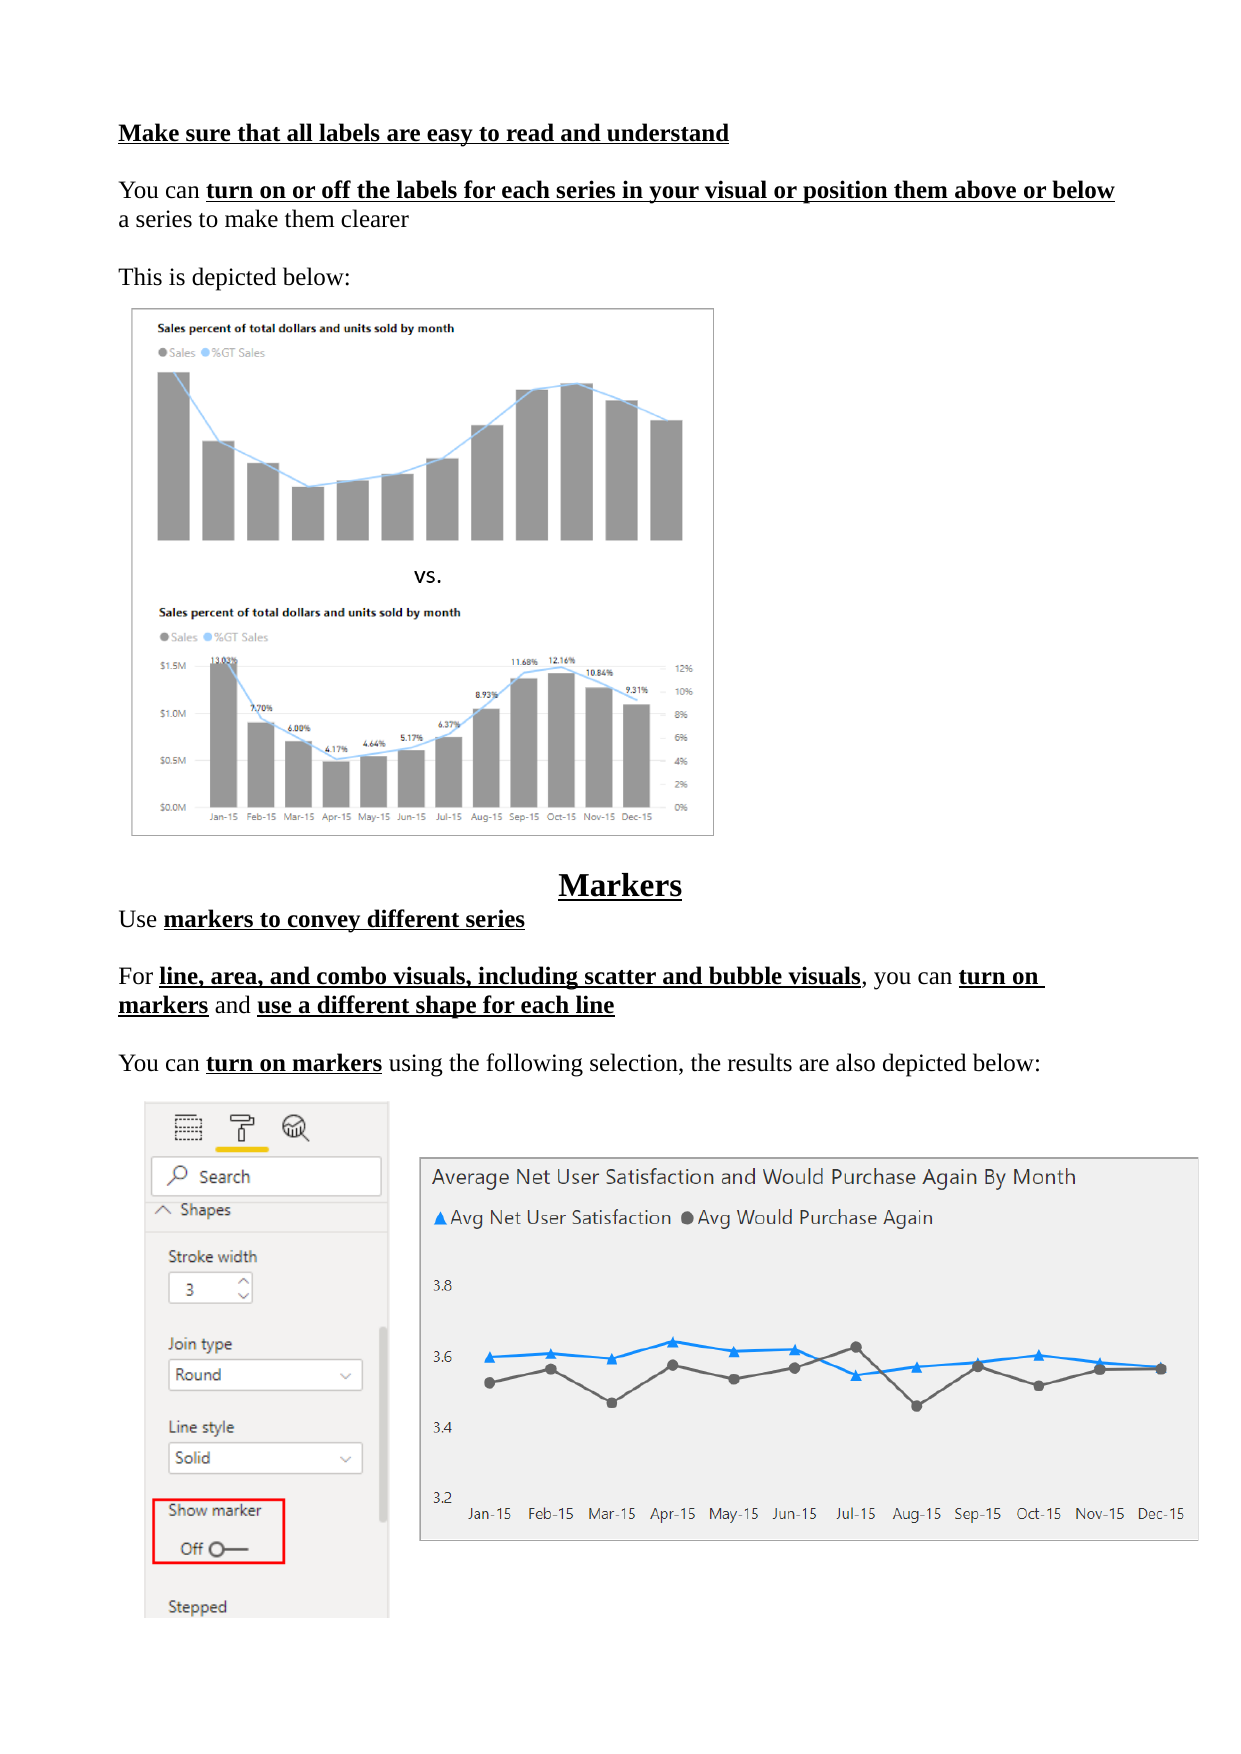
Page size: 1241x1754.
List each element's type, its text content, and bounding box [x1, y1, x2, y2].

text This is depicted below: [118, 262, 1122, 291]
text Use markers to convey different series [118, 904, 1122, 933]
text Make sure that all labels are easy to read and understand [118, 118, 1122, 147]
text You can turn on or off the labels for each series in your visual or position them above or below a series to make them clearer [118, 176, 1122, 233]
text Markers [118, 866, 1122, 904]
picture [139, 1096, 390, 1618]
picture [131, 308, 714, 836]
text For line, area, and combo visuals, including scatter and bubble visuals, you can turn on markers and use a different shape for each line [118, 961, 1122, 1019]
picture [419, 1157, 1199, 1541]
text You can turn on markers using the following selection, the results are also depicted below: [118, 1048, 1122, 1076]
